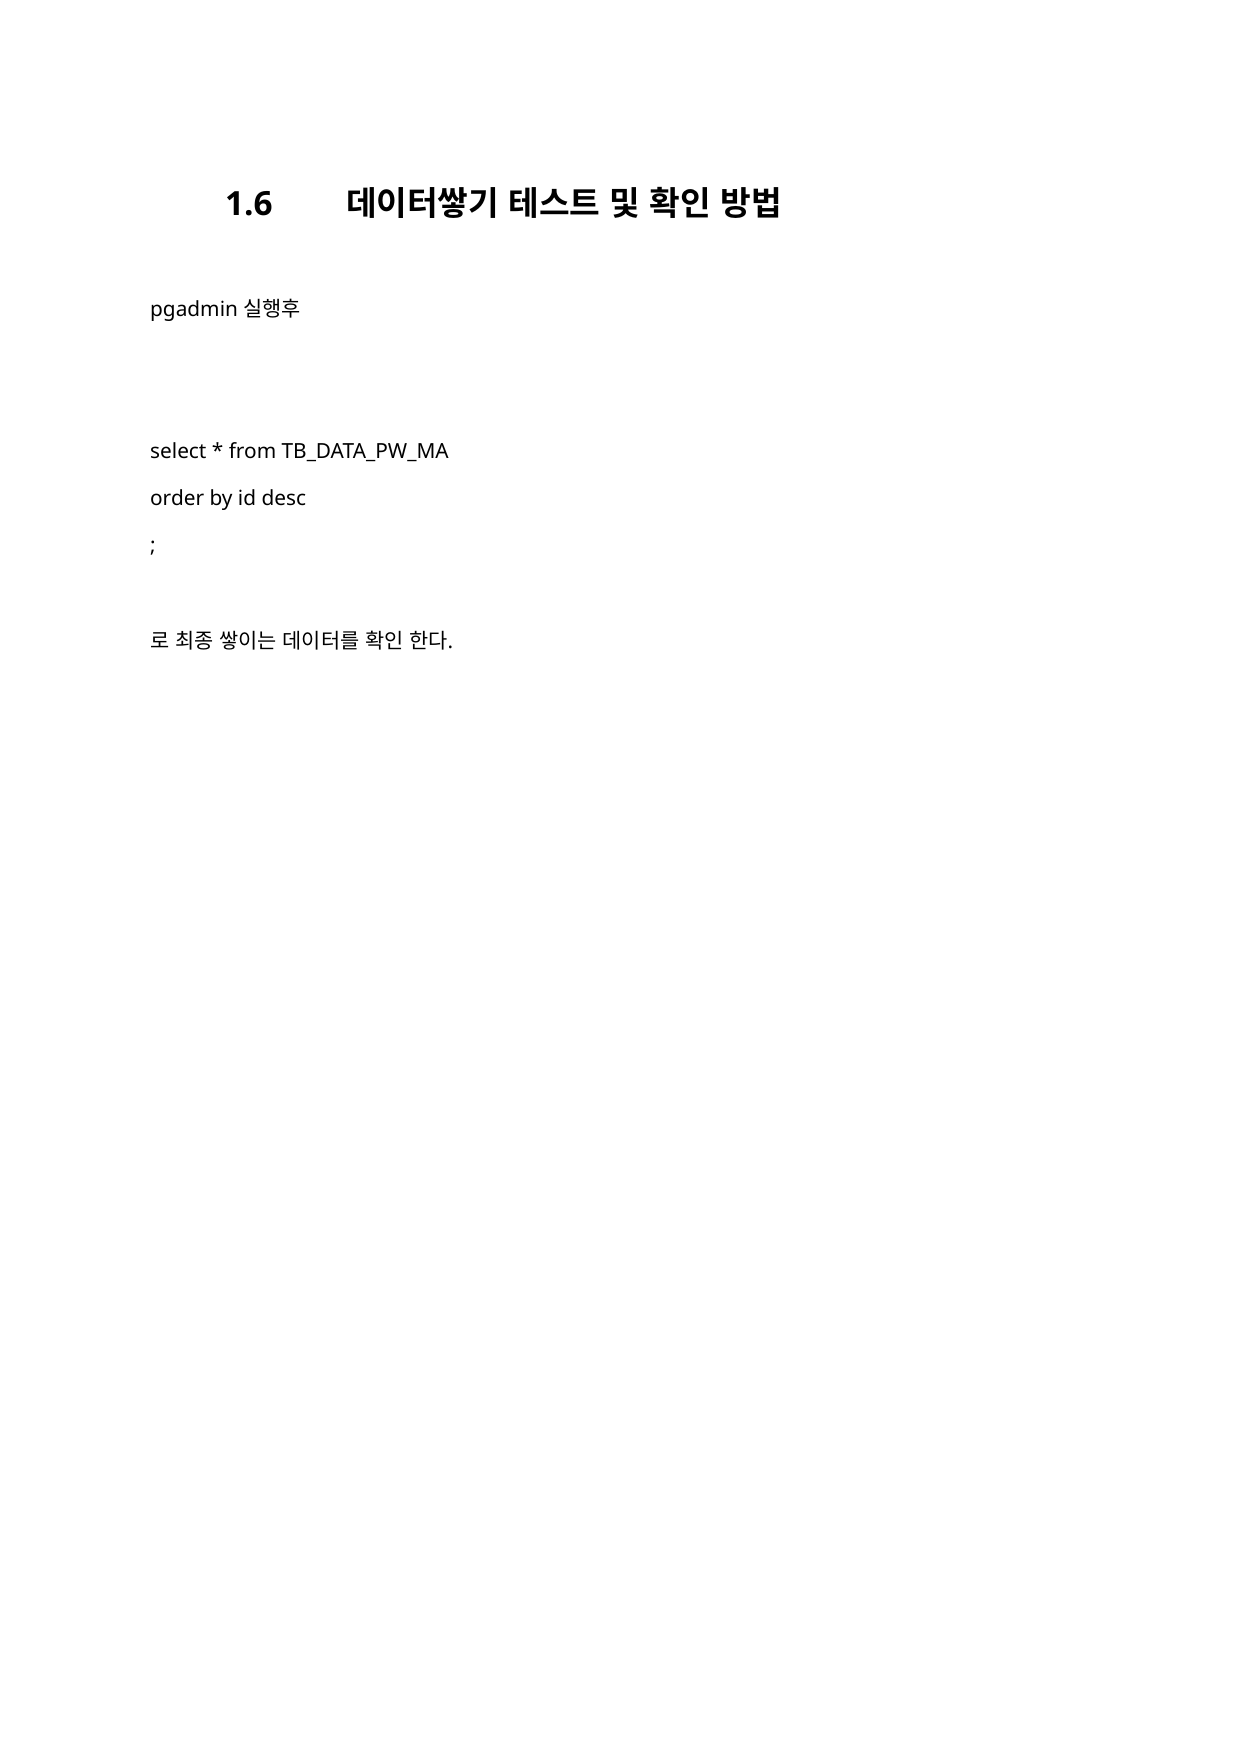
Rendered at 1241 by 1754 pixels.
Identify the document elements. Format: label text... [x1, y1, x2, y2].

text ; [150, 530, 1090, 558]
text pgadmin 실행후 [150, 293, 1090, 323]
list 데이터쌓기 테스트 및 확인 방법 [225, 177, 1090, 226]
text order by id desc [150, 483, 1090, 511]
text select * from TB_DATA_PW_MA [150, 436, 1090, 464]
text 로 최종 쌓이는 데이터를 확인 한다. [150, 624, 1090, 654]
